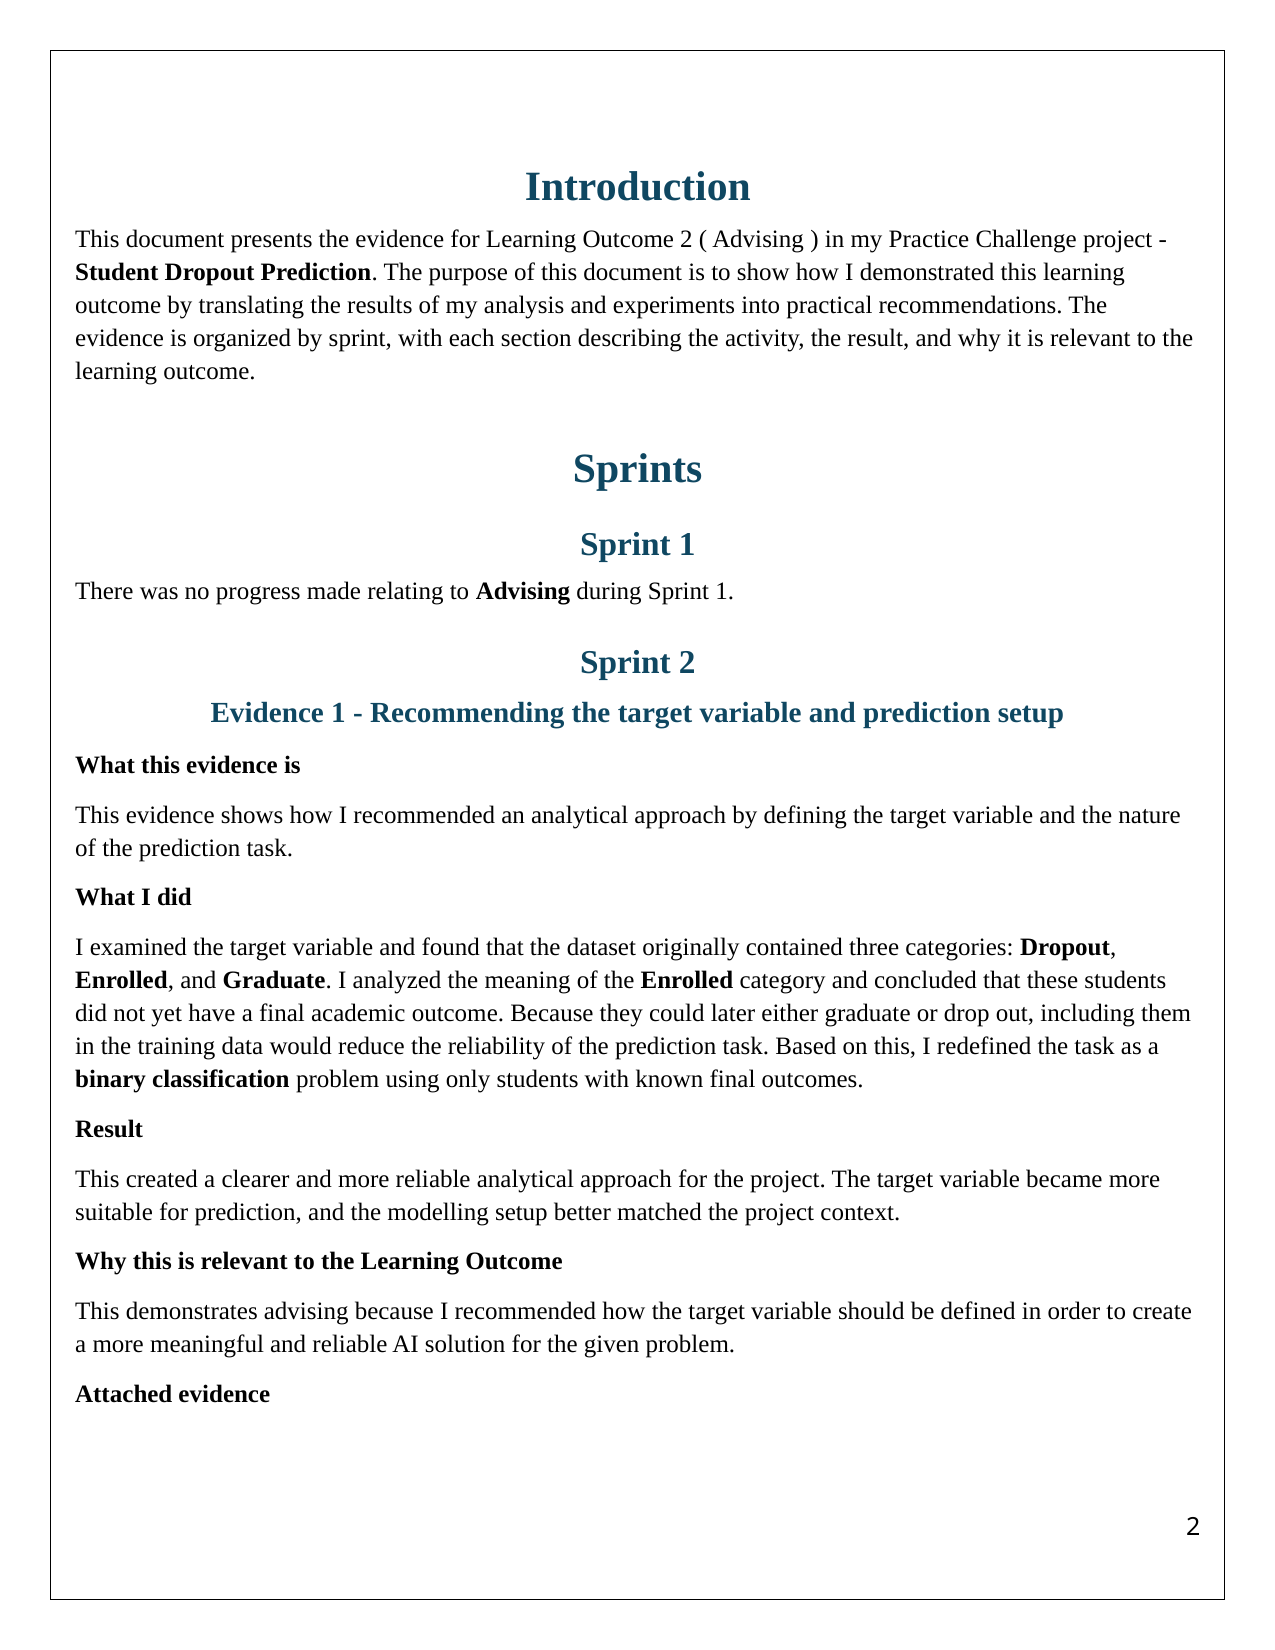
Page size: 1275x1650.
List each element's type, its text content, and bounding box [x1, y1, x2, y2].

subtitle Sprint 1 [75, 524, 1200, 562]
subtitle Sprint 2 [75, 642, 1200, 681]
text This created a clearer and more reliable analytical approach for the project. The target variable became more suitable for prediction, and the modelling setup better matched the project context. [75, 1164, 1200, 1225]
text Why this is relevant to the Learning Outcome [75, 1246, 1200, 1275]
text Evidence 1 - Recommending the target variable and prediction setup [75, 695, 1200, 728]
text This evidence shows how I recommended an analytical approach by defining the target variable and the nature of the prediction task. [75, 800, 1200, 862]
subtitle Sprints [75, 444, 1200, 492]
text I examined the target variable and found that the dataset originally contained three categories: Dropout, Enrolled, and Graduate. I analyzed the meaning of the Enrolled category and concluded that these students did not yet have a final academic outcome. Because they could later either graduate or drop out, including them in the training data would reduce the reliability of the prediction task. Based on this, I redefined the task as a binary classification problem using only students with known final outcomes. [75, 932, 1200, 1093]
text This demonstrates advising because I recommended how the target variable should be defined in order to create a more meaningful and reliable AI solution for the given problem. [75, 1296, 1200, 1358]
text Result [75, 1114, 1200, 1143]
text Attached evidence [75, 1379, 1200, 1407]
text What this evidence is [75, 750, 1200, 779]
subtitle Introduction [75, 161, 1200, 209]
text There was no progress made relating to Advising during Sprint 1. [75, 576, 1200, 605]
text What I did [75, 882, 1200, 911]
text This document presents the evidence for Learning Outcome 2 ( Advising ) in my Practice Challenge project - Student Dropout Prediction. The purpose of this document is to show how I demonstrated this learning outcome by translating the results of my analysis and experiments into practical recommendations. The evidence is organized by sprint, with each section describing the activity, the result, and why it is relevant to the learning outcome. [75, 224, 1200, 385]
